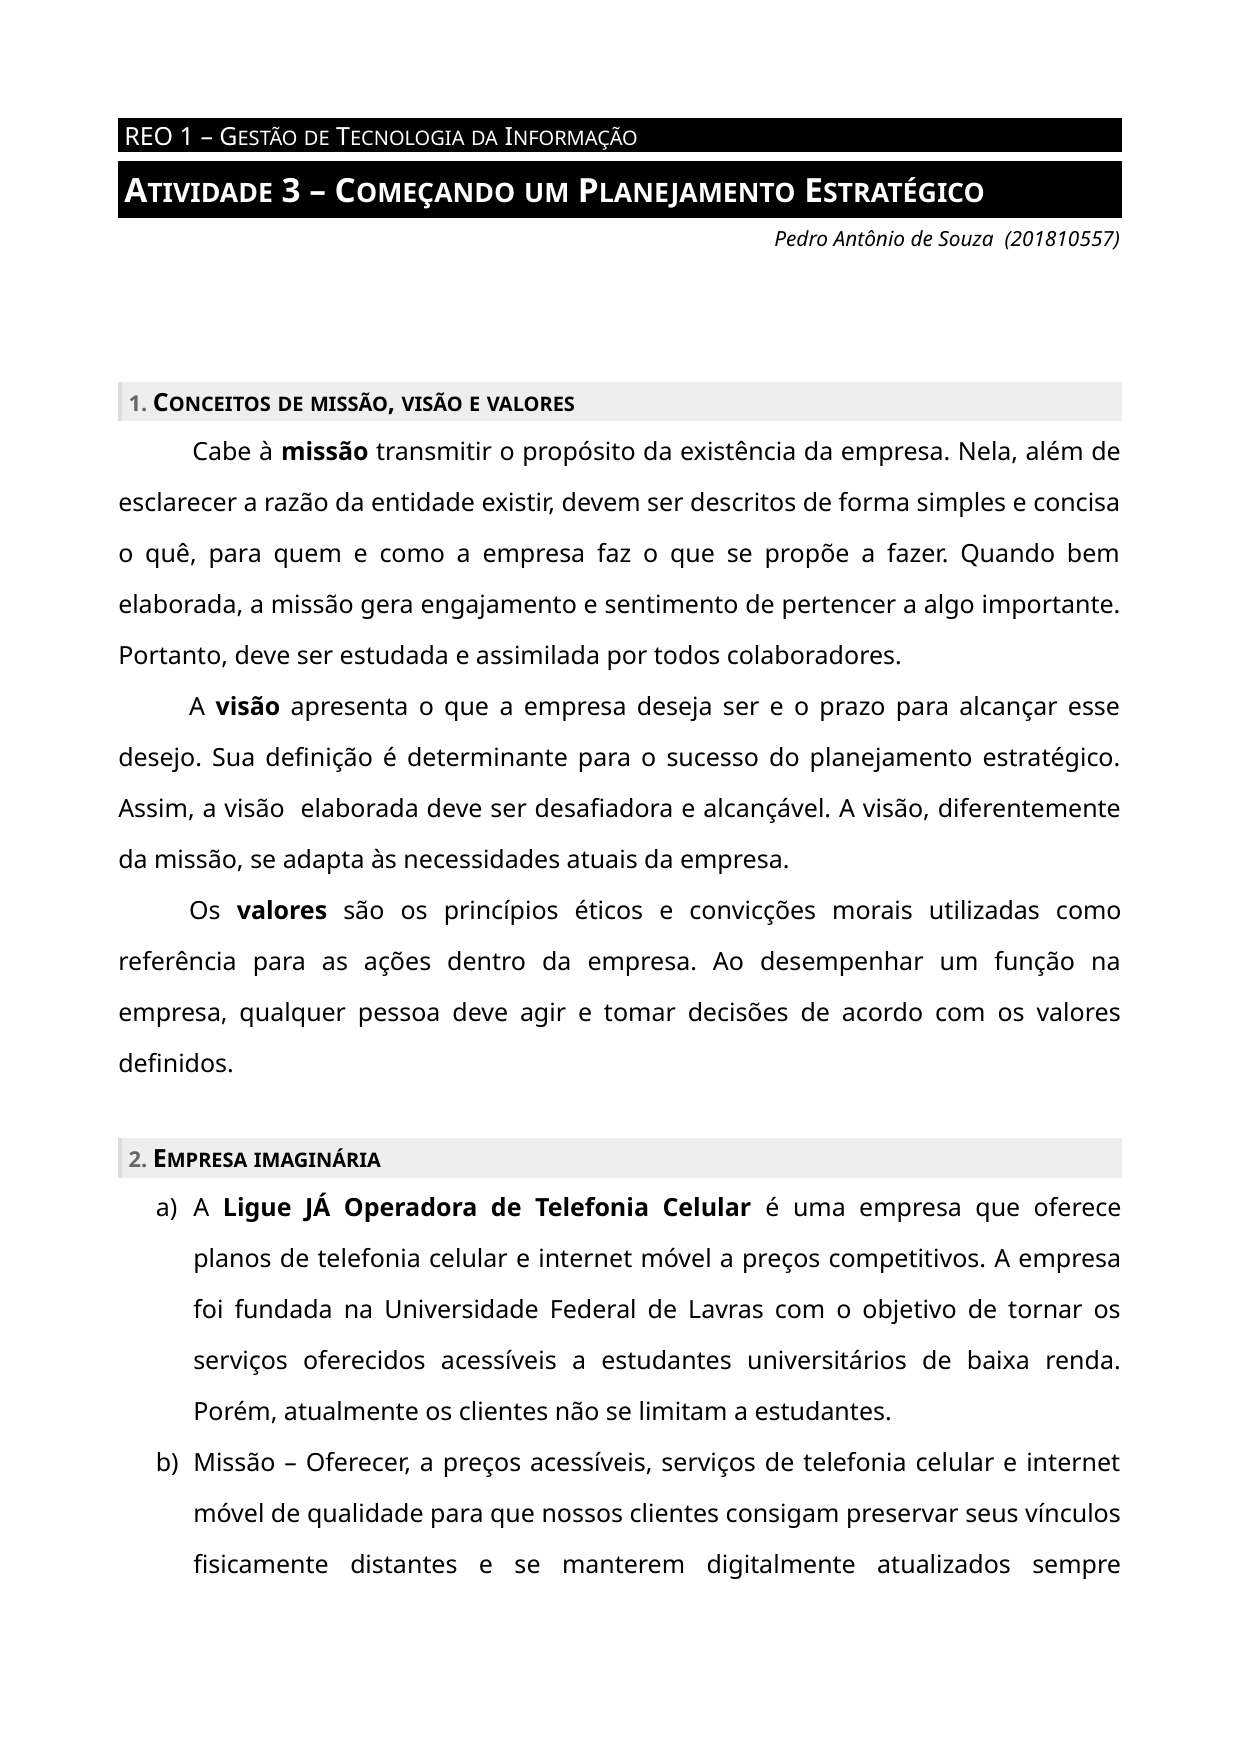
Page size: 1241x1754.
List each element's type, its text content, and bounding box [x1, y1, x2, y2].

text 2. Empresa imaginária [122, 1138, 1122, 1178]
text Cabe à missão transmitir o propósito da existência da empresa. Nela, além de esclarecer a razão da entidade existir, devem ser descritos de forma simples e concisa o quê, para quem e como a empresa faz o que se propõe a fazer. Quando bem elaborada, a missão gera engajamento e sentimento de pertencer a algo importante. Portanto, deve ser estudada e assimilada por todos colaboradores. [118, 433, 1122, 671]
text REO 1 – Gestão de Tecnologia da Informação [118, 118, 1122, 152]
text 1. Conceitos de missão, visão e valores [122, 382, 1122, 421]
list A Ligue JÁ Operadora de Telefonia Celular é uma empresa que oferece planos de telefonia celular e internet móvel a preços competitivos. A empresa foi fundada na Universidade Federal de Lavras com o objetivo de tornar os serviços oferecidos acessíveis a estudantes universitários de baixa renda. Porém, atualmente os clientes não se limitam a estudantes. [156, 1190, 1122, 1428]
text Pedro Antônio de Souza (201810557) [118, 224, 1122, 253]
text Os valores são os princípios éticos e convicções morais utilizadas como referência para as ações dentro da empresa. Ao desempenhar um função na empresa, qualquer pessoa deve agir e tomar decisões de acordo com os valores definidos. [118, 893, 1122, 1080]
text A visão apresenta o que a empresa deseja ser e o prazo para alcançar esse desejo. Sua definição é determinante para o sucesso do planejamento estratégico. Assim, a visão elaborada deve ser desafiadora e alcançável. A visão, diferentemente da missão, se adapta às necessidades atuais da empresa. [118, 688, 1122, 876]
text Atividade 3 – Começando um Planejamento Estratégico [118, 161, 1122, 218]
list Missão – Oferecer, a preços acessíveis, serviços de telefonia celular e internet móvel de qualidade para que nossos clientes consigam preservar seus vínculos fisicamente distantes e se manterem digitalmente atualizados sempre [156, 1445, 1122, 1581]
